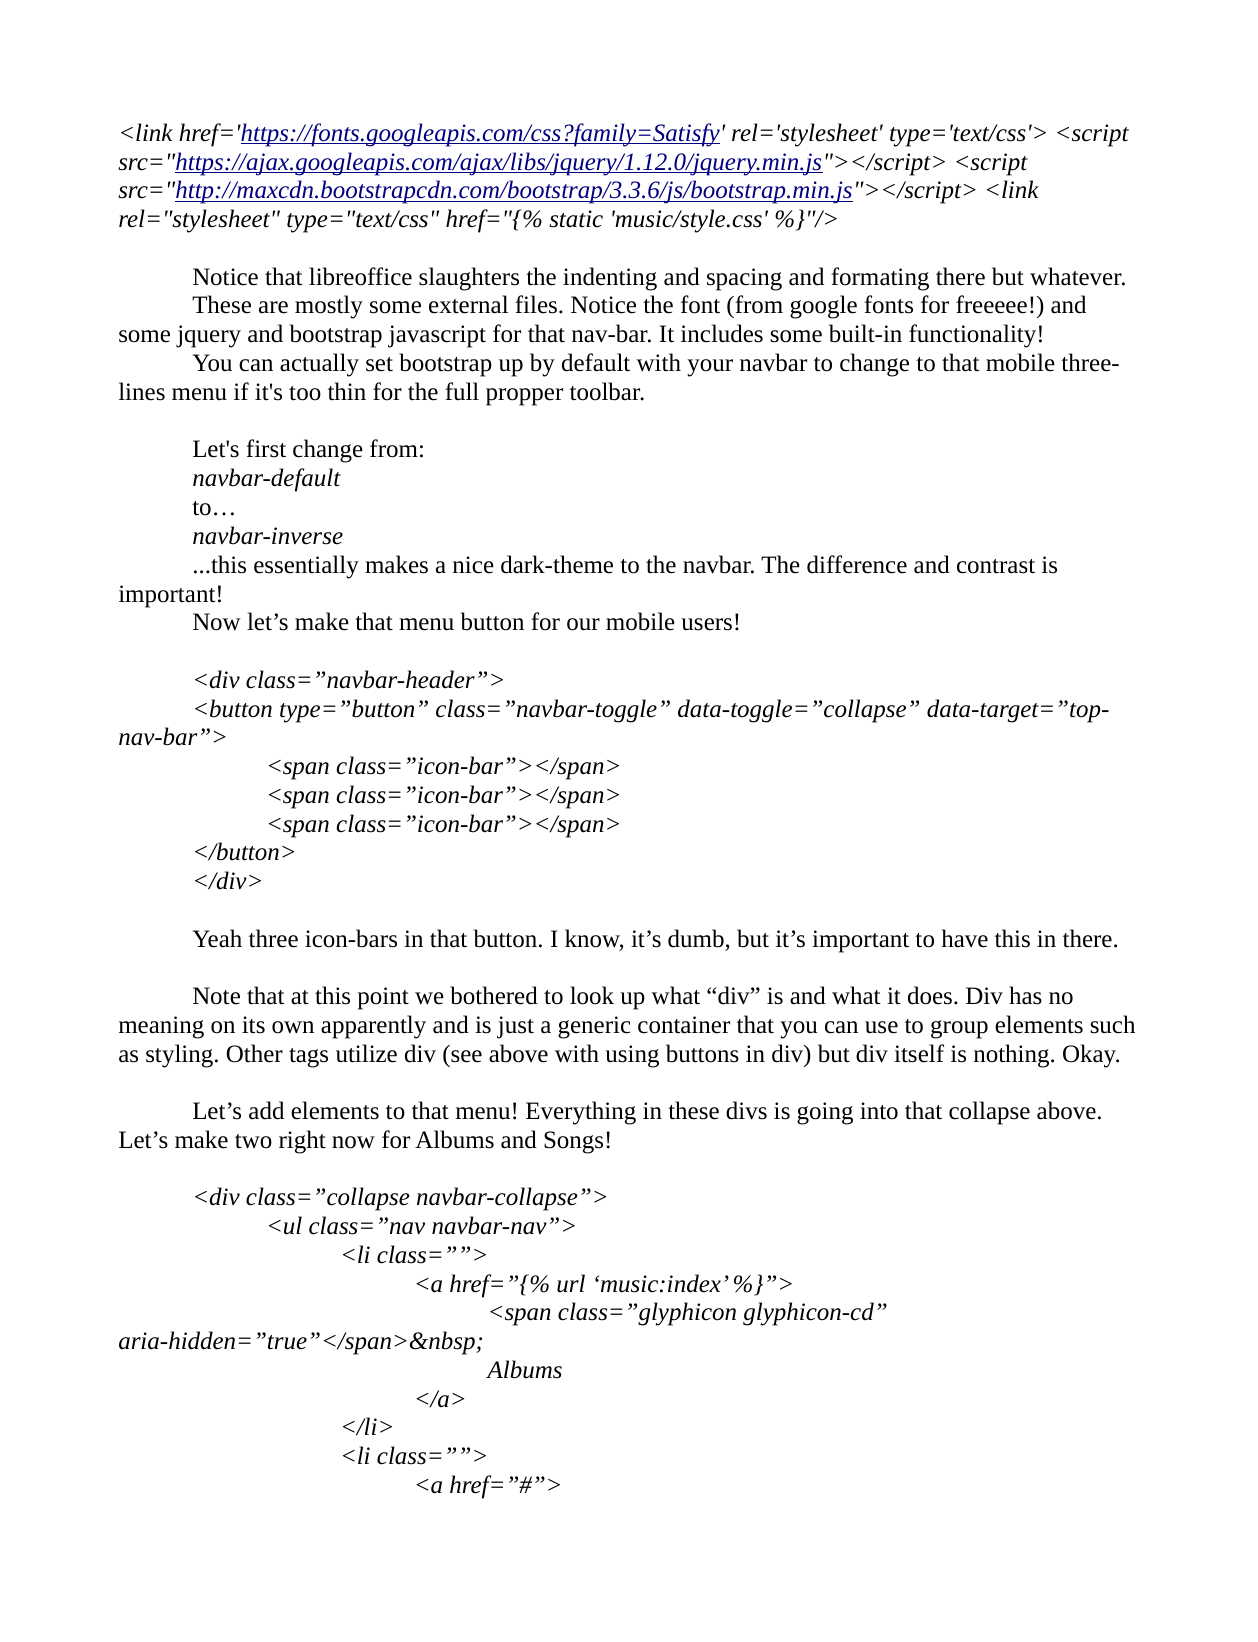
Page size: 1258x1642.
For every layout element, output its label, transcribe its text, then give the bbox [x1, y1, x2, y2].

text Let’s add elements to that menu! Everything in these divs is going into that collapse above. Let’s make two right now for Albums and Songs! [118, 1096, 1140, 1154]
text These are mostly some external files. Notice the font (from google fonts for freeeee!) and some jquery and bootstrap javascript for that nav-bar. It includes some built-in functionality! [118, 291, 1140, 348]
text Albums [118, 1355, 1140, 1384]
text <span class=”icon-bar”></span> [118, 751, 1140, 780]
text </li> [118, 1412, 1140, 1441]
text <a href=”#”> [118, 1470, 1140, 1499]
text <span class=”icon-bar”></span> [118, 780, 1140, 809]
text <button type=”button” class=”navbar-toggle” data-toggle=”collapse” data-target=”top-nav-bar”> [118, 694, 1140, 751]
text <span class=”glyphicon glyphicon-cd” aria-hidden=”true”</span>&nbsp; [118, 1297, 1140, 1355]
text <span class=”icon-bar”></span> [118, 809, 1140, 837]
text </a> [118, 1384, 1140, 1412]
text Note that at this point we bothered to look up what “div” is and what it does. Div has no meaning on its own apparently and is just a generic container that you can use to group elements such as styling. Other tags utilize div (see above with using buttons in div) but div itself is nothing. Okay. [118, 981, 1140, 1067]
text <li class=””> [118, 1240, 1140, 1269]
text <a href=”{% url ‘music:index’ %}”> [118, 1269, 1140, 1297]
text <link href='https://fonts.googleapis.com/css?family=Satisfy' rel='stylesheet' type='text/css'> <script src="https://ajax.googleapis.com/ajax/libs/jquery/1.12.0/jquery.min.js"></script> <script src="http://maxcdn.bootstrapcdn.com/bootstrap/3.3.6/js/bootstrap.min.js"></script> <link rel="stylesheet" type="text/css" href="{% static 'music/style.css' %}"/> [118, 118, 1140, 233]
text <ul class=”nav navbar-nav”> [118, 1211, 1140, 1240]
text You can actually set bootstrap up by default with your navbar to change to that mobile three-lines menu if it's too thin for the full propper toolbar. [118, 348, 1140, 406]
text navbar-default [118, 463, 1140, 492]
text navbar-inverse [118, 521, 1140, 550]
text Let's first change from: [118, 434, 1140, 463]
text Now let’s make that menu button for our mobile users! [118, 607, 1140, 636]
text </button> [118, 837, 1140, 866]
text ...this essentially makes a nice dark-theme to the navbar. The difference and contrast is important! [118, 550, 1140, 607]
text ﻿ to… [118, 492, 1140, 521]
text Notice that libreoffice slaughters the indenting and spacing and formating there but whatever. [118, 262, 1140, 291]
text </div> [118, 866, 1140, 895]
text Yeah three icon-bars in that button. I know, it’s dumb, but it’s important to have this in there. [118, 924, 1140, 952]
text <div class=”collapse navbar-collapse”> [118, 1182, 1140, 1211]
text <li class=””> [118, 1441, 1140, 1470]
text <div class=”navbar-header”> [118, 665, 1140, 694]
